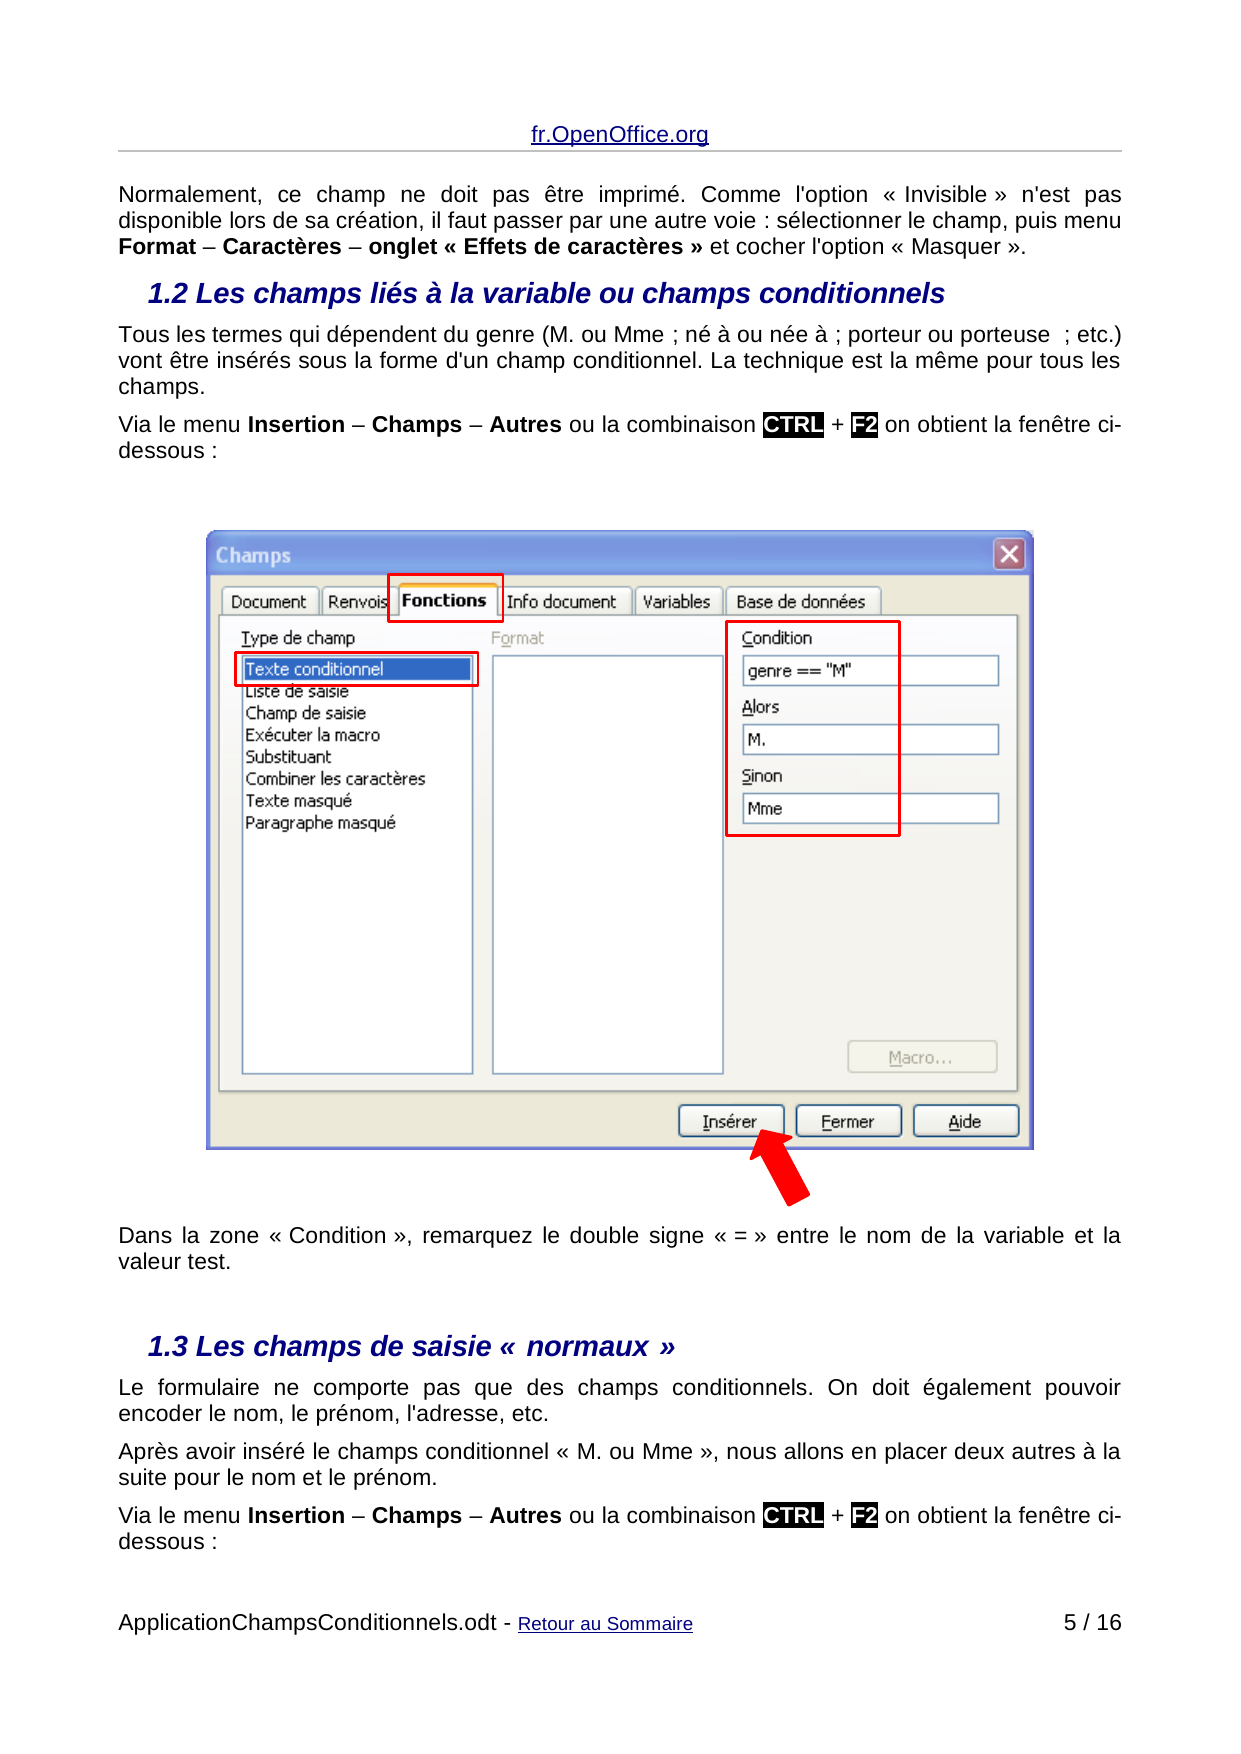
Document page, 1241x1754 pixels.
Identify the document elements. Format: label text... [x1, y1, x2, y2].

text Dans la zone « Condition », remarquez le double signe « = » entre le nom de la variable et la valeur test. [118, 1222, 1122, 1274]
text Normalement, ce champ ne doit pas être imprimé. Comme l'option « Invisible » n'est pas disponible lors de sa création, il faut passer par une autre voie : sélectionner le champ, puis menu Format – Caractères – onglet « Effets de caractères » et cocher l'option « Masquer ». [118, 182, 1122, 260]
picture [206, 530, 1034, 1150]
subtitle Les champs liés à la variable ou champs conditionnels [148, 277, 1122, 310]
text Après avoir inséré le champs conditionnel « M. ou Mme », nous allons en placer deux autres à la suite pour le nom et le prénom. [118, 1438, 1122, 1490]
text Le formulaire ne comporte pas que des champs conditionnels. On doit également pouvoir encoder le nom, le prénom, l'adresse, etc. [118, 1374, 1122, 1426]
text Tous les termes qui dépendent du genre (M. ou Mme ; né à ou née à ; porteur ou porteuse ; etc.) vont être insérés sous la forme d'un champ conditionnel. La technique est la même pour tous les champs. [118, 322, 1122, 400]
text Via le menu Insertion – Champs – Autres ou la combinaison CTRL + F2 on obtient la fenêtre ci-dessous : [118, 412, 1122, 464]
text Via le menu Insertion – Champs – Autres ou la combinaison CTRL + F2 on obtient la fenêtre ci-dessous : [118, 1502, 1122, 1554]
subtitle Les champs de saisie « normaux » [148, 1330, 1122, 1362]
